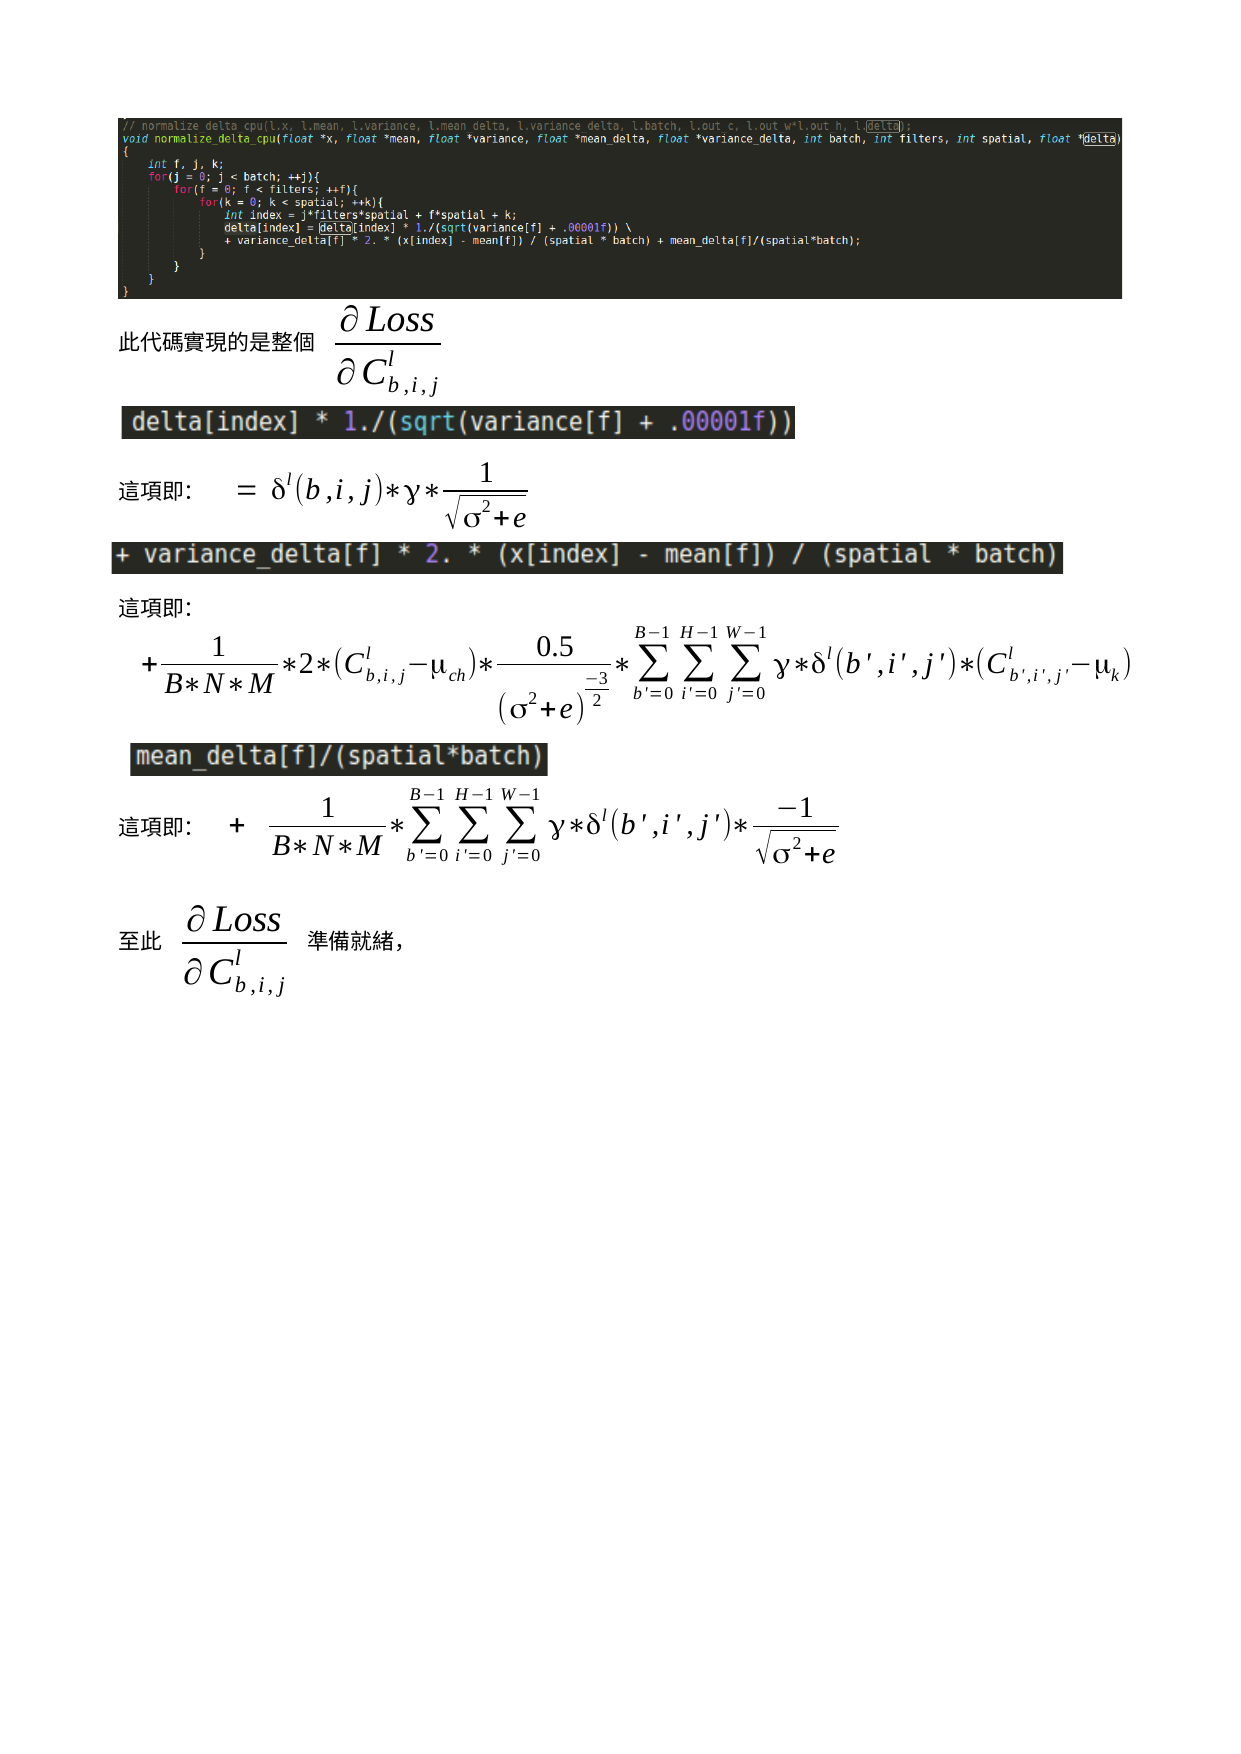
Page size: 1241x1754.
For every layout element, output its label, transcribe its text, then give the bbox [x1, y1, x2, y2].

text 這項即： [118, 456, 1122, 534]
picture [111, 542, 1064, 574]
text 這項即： [118, 591, 1122, 623]
picture [130, 743, 548, 776]
picture [118, 118, 1123, 299]
text 這項即： [118, 785, 1122, 870]
text 此代碼實現的是整個 [118, 299, 1122, 398]
text 至此準備就緒， [118, 898, 1122, 998]
picture [121, 406, 795, 439]
